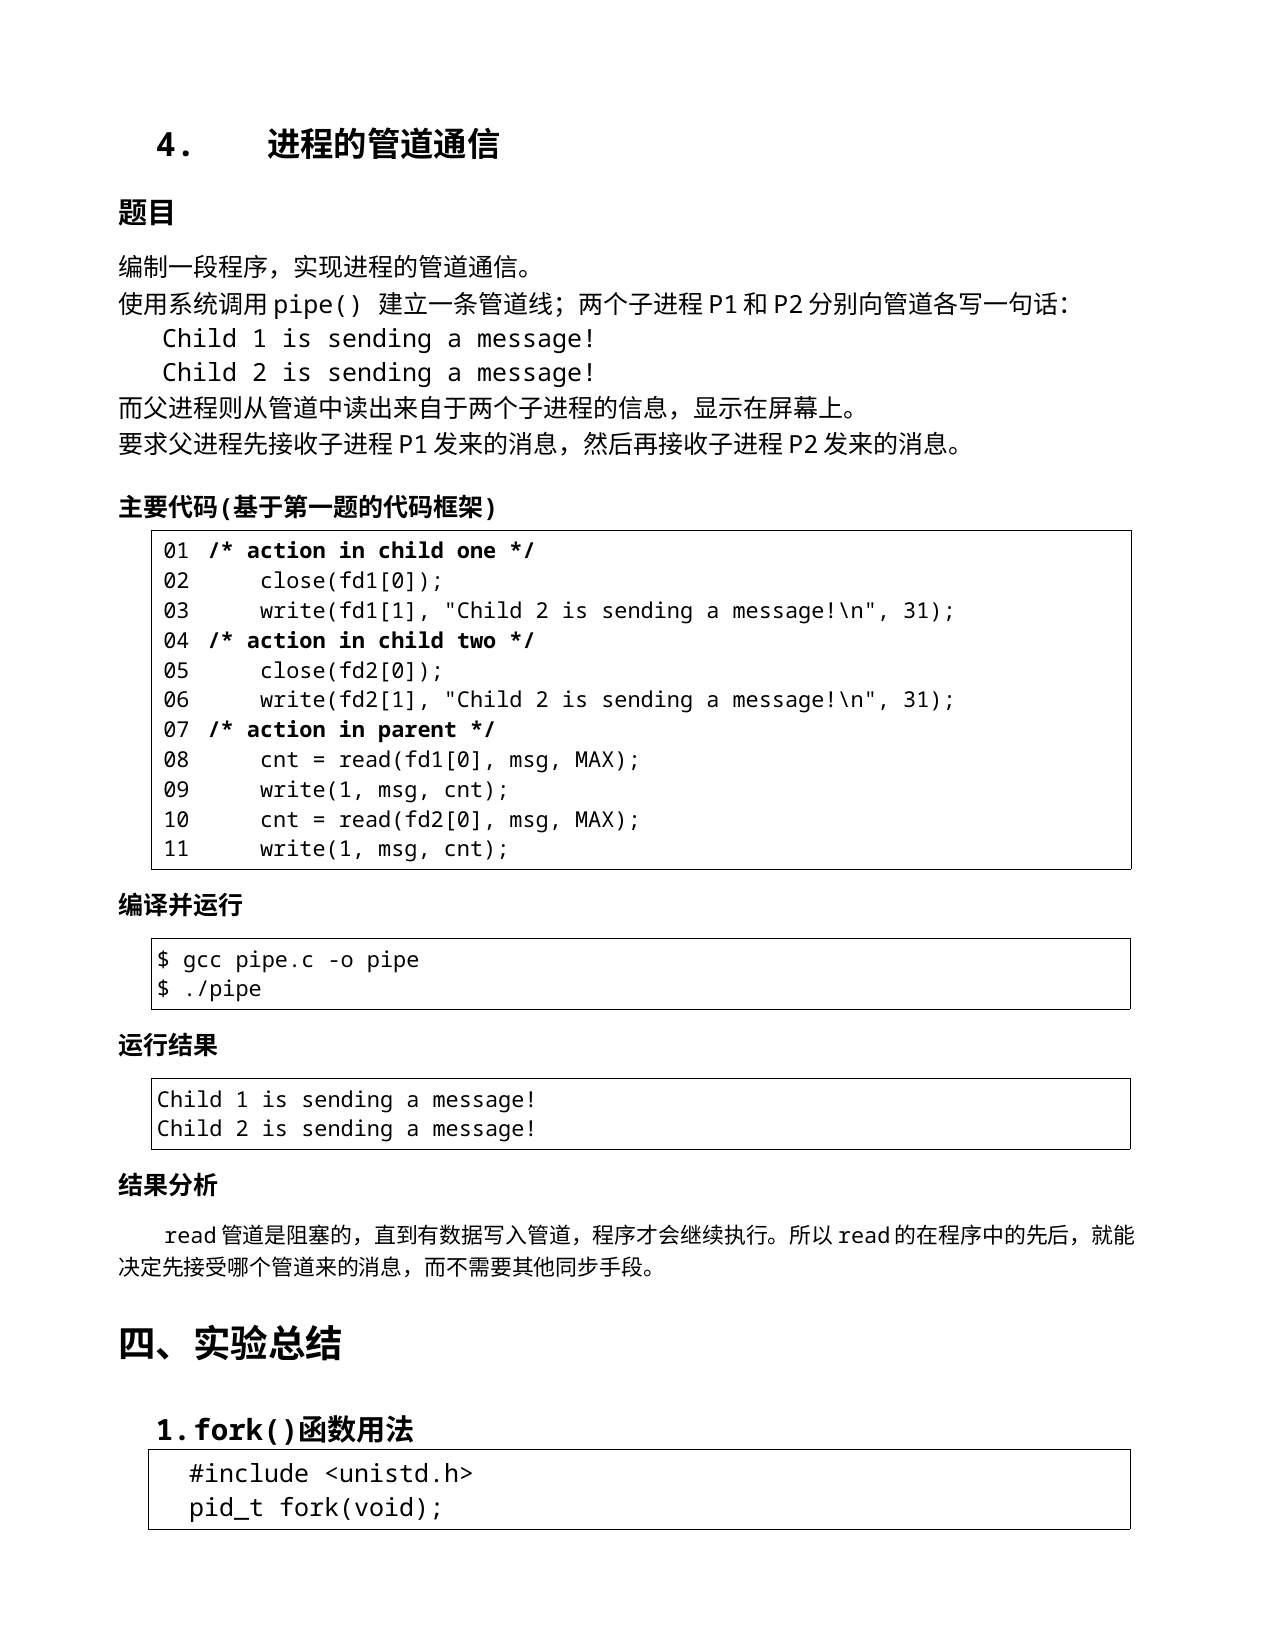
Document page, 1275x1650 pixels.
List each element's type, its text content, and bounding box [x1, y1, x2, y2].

text 使用系统调用pipe() 建立一条管道线；两个子进程P1和P2分别向管道各写一句话： [118, 284, 1157, 320]
table_header 01 02 03 04 05 06 07 08 09 10 11 [152, 531, 202, 869]
table_header /* action in child one */ close(fd1[0]); write(fd1[1], "Child 2 is sending a message!\n", 31); /* action in child two */ close(fd2[0]); write(fd2[1], "Child 2 is sending a message!\n", 31); /* action in parent */ cnt = read(fd1[0], msg, MAX); write(1, msg, cnt); cnt = read(fd2[0], msg, MAX); write(1, msg, cnt); [202, 531, 1131, 869]
text Child 2 is sending a message! [162, 354, 1157, 388]
text read管道是阻塞的，直到有数据写入管道，程序才会继续执行。所以read的在程序中的先后，就能决定先接受哪个管道来的消息，而不需要其他同步手段。 [118, 1218, 1157, 1281]
text 要求父进程先接收子进程P1发来的消息，然后再接收子进程P2发来的消息。 [118, 425, 1157, 461]
text Child 1 is sending a message! [162, 320, 1157, 354]
text 运行结果 [118, 1025, 1157, 1062]
list 进程的管道通信 [156, 118, 1157, 167]
text 题目 [118, 189, 1157, 232]
text 编制一段程序，实现进程的管道通信。 [118, 248, 1157, 284]
text 结果分析 [118, 1165, 1157, 1202]
list fork()函数用法 [156, 1407, 1157, 1449]
table_header $ gcc pipe.c -o pipe $ ./pipe [152, 939, 1130, 1009]
text 编译并运行 [118, 885, 1157, 922]
text 而父进程则从管道中读出来自于两个子进程的信息，显示在屏幕上。 [118, 388, 1157, 425]
table_header Child 1 is sending a message! Child 2 is sending a message! [152, 1079, 1130, 1149]
table_header #include <unistd.h> pid_t fork(void); [149, 1450, 1130, 1529]
text 主要代码(基于第一题的代码框架) [118, 487, 1157, 523]
text 四、实验总结 [118, 1314, 1157, 1368]
